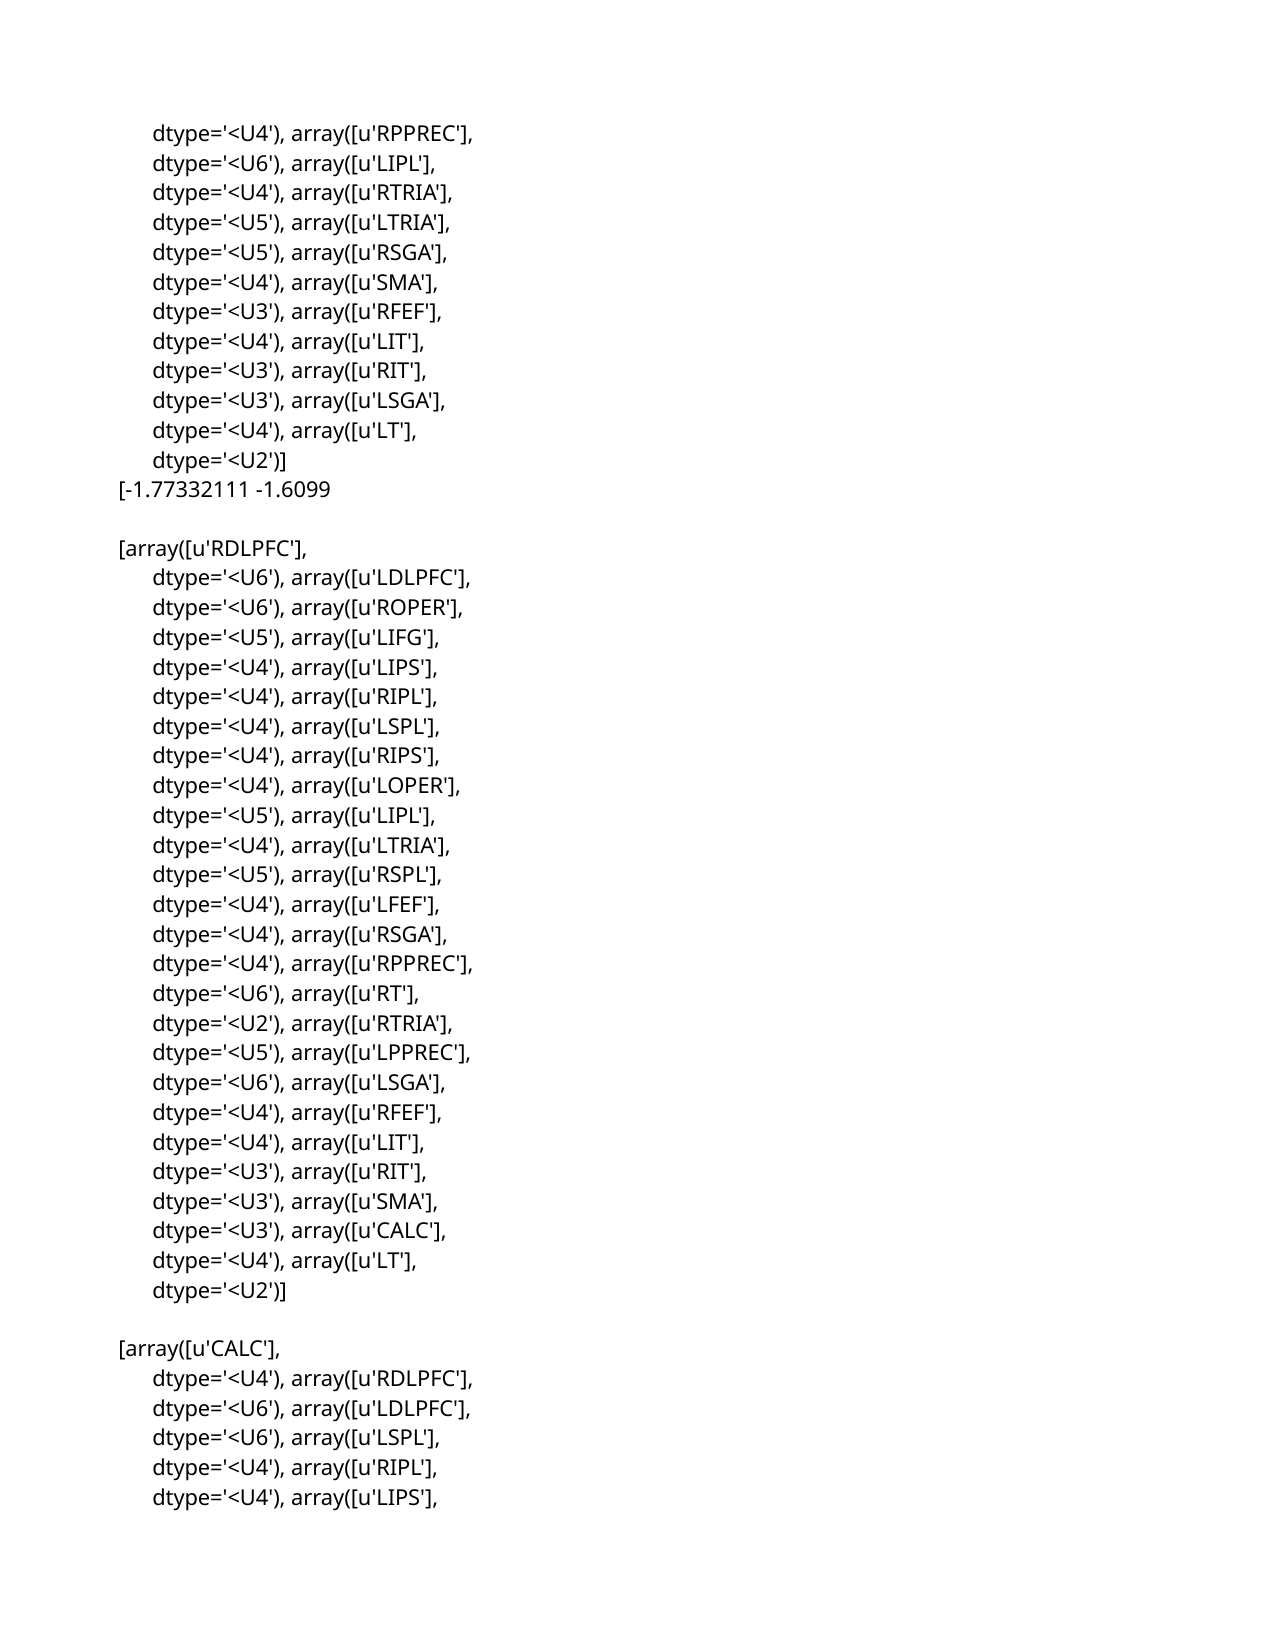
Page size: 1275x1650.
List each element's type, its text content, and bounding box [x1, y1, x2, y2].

text dtype='<U4'), array([u'RPPREC'], [118, 948, 1157, 978]
text dtype='<U4'), array([u'RIPS'], [118, 741, 1157, 770]
text dtype='<U4'), array([u'RIPL'], [118, 681, 1157, 711]
text dtype='<U4'), array([u'RTRIA'], [118, 177, 1157, 207]
text dtype='<U2')] [118, 445, 1157, 474]
text dtype='<U4'), array([u'LIT'], [118, 326, 1157, 356]
text dtype='<U4'), array([u'LIT'], [118, 1127, 1157, 1156]
text dtype='<U5'), array([u'LIPL'], [118, 800, 1157, 830]
text dtype='<U4'), array([u'SMA'], [118, 267, 1157, 296]
text [array([u'CALC'], [118, 1333, 1157, 1363]
text dtype='<U4'), array([u'LIPS'], [118, 652, 1157, 681]
text dtype='<U4'), array([u'LT'], [118, 415, 1157, 445]
text dtype='<U6'), array([u'LIPL'], [118, 148, 1157, 177]
text dtype='<U3'), array([u'LSGA'], [118, 385, 1157, 415]
text dtype='<U5'), array([u'RSGA'], [118, 237, 1157, 267]
text dtype='<U4'), array([u'RPPREC'], [118, 118, 1157, 148]
text dtype='<U4'), array([u'LFEF'], [118, 889, 1157, 919]
text dtype='<U6'), array([u'ROPER'], [118, 592, 1157, 622]
text dtype='<U3'), array([u'SMA'], [118, 1186, 1157, 1216]
text dtype='<U3'), array([u'RFEF'], [118, 296, 1157, 326]
text dtype='<U4'), array([u'RSGA'], [118, 919, 1157, 948]
text dtype='<U5'), array([u'LPPREC'], [118, 1037, 1157, 1067]
text dtype='<U4'), array([u'LT'], [118, 1245, 1157, 1275]
text dtype='<U6'), array([u'RT'], [118, 978, 1157, 1008]
text dtype='<U2')] [118, 1275, 1157, 1305]
text dtype='<U4'), array([u'LOPER'], [118, 770, 1157, 800]
text [array([u'RDLPFC'], [118, 533, 1157, 562]
text dtype='<U4'), array([u'LTRIA'], [118, 830, 1157, 859]
text dtype='<U4'), array([u'LIPS'], [118, 1482, 1157, 1512]
text dtype='<U6'), array([u'LSPL'], [118, 1422, 1157, 1452]
text dtype='<U4'), array([u'LSPL'], [118, 711, 1157, 741]
text [-1.77332111 -1.6099 [118, 474, 1157, 504]
text dtype='<U6'), array([u'LDLPFC'], [118, 1393, 1157, 1422]
text dtype='<U5'), array([u'LIFG'], [118, 622, 1157, 652]
text dtype='<U5'), array([u'RSPL'], [118, 859, 1157, 889]
text dtype='<U5'), array([u'LTRIA'], [118, 207, 1157, 237]
text dtype='<U4'), array([u'RFEF'], [118, 1097, 1157, 1127]
text dtype='<U3'), array([u'RIT'], [118, 1156, 1157, 1186]
text dtype='<U4'), array([u'RDLPFC'], [118, 1363, 1157, 1393]
text dtype='<U2'), array([u'RTRIA'], [118, 1008, 1157, 1037]
text dtype='<U4'), array([u'RIPL'], [118, 1452, 1157, 1482]
text dtype='<U6'), array([u'LDLPFC'], [118, 562, 1157, 592]
text dtype='<U3'), array([u'CALC'], [118, 1216, 1157, 1245]
text dtype='<U3'), array([u'RIT'], [118, 356, 1157, 385]
text dtype='<U6'), array([u'LSGA'], [118, 1067, 1157, 1097]
